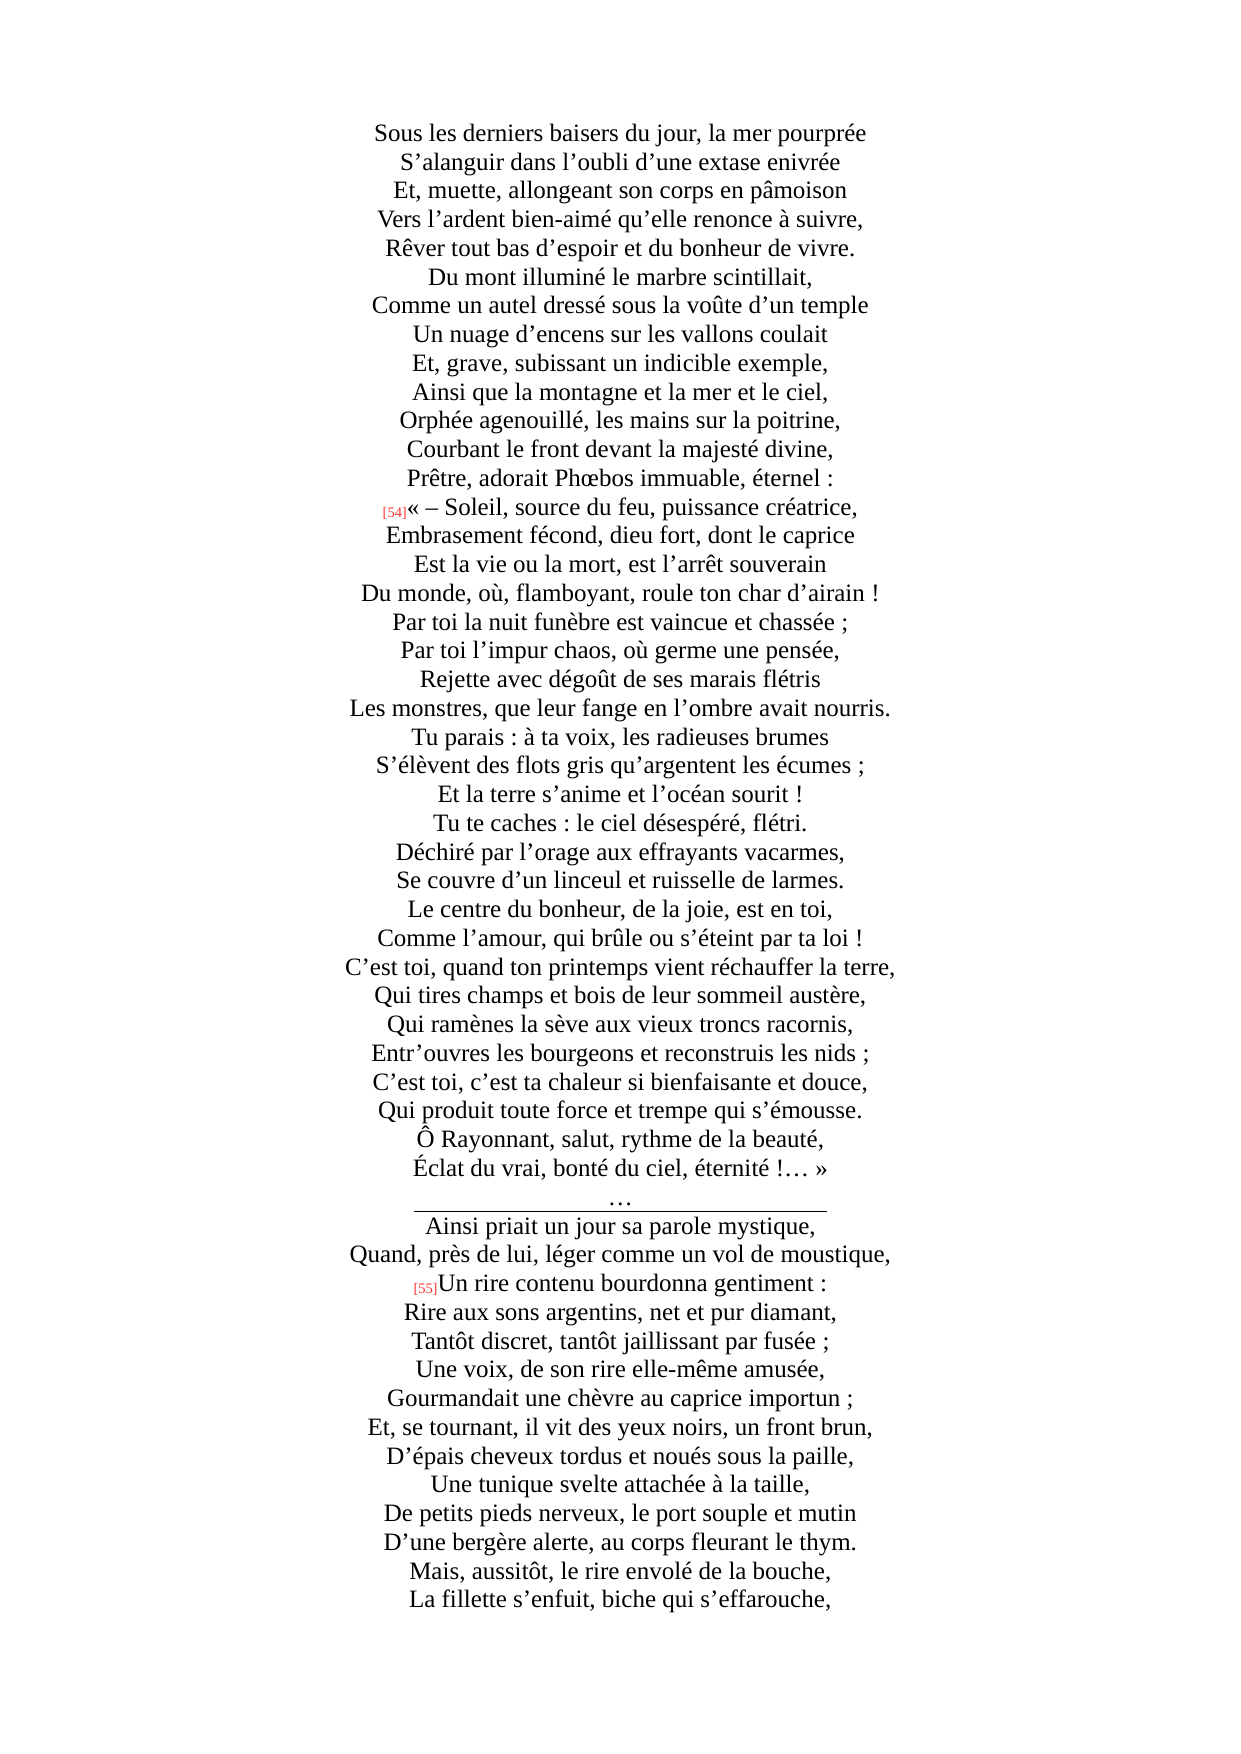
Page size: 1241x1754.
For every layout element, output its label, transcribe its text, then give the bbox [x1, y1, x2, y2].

text Rejette avec dégoût de ses marais flétris [118, 664, 1122, 693]
text S’élèvent des flots gris qu’argentent les écumes ; [118, 751, 1122, 779]
text Tu te caches : le ciel désespéré, flétri. [118, 808, 1122, 837]
text Mais, aussitôt, le rire envolé de la bouche, [118, 1556, 1122, 1584]
text Une voix, de son rire elle-même amusée, [118, 1354, 1122, 1383]
text Par toi la nuit funèbre est vaincue et chassée ; [118, 607, 1122, 636]
text [54]« – Soleil, source du feu, puissance créatrice, [118, 492, 1122, 521]
text Embrasement fécond, dieu fort, dont le caprice [118, 521, 1122, 549]
text Qui tires champs et bois de leur sommeil austère, [118, 981, 1122, 1009]
text Sous les derniers baisers du jour, la mer pourprée [118, 118, 1122, 147]
text Éclat du vrai, bonté du ciel, éternité !… » [118, 1153, 1122, 1182]
text Qui ramènes la sève aux vieux troncs racornis, [118, 1009, 1122, 1038]
text Vers l’ardent bien-aimé qu’elle renonce à suivre, [118, 204, 1122, 233]
text D’épais cheveux tordus et noués sous la paille, [118, 1441, 1122, 1469]
text Déchiré par l’orage aux effrayants vacarmes, [118, 837, 1122, 866]
text Ô Rayonnant, salut, rythme de la beauté, [118, 1124, 1122, 1153]
text … [413, 1182, 827, 1211]
text Quand, près de lui, léger comme un vol de moustique, [118, 1239, 1122, 1268]
text [55]Un rire contenu bourdonna gentiment : [118, 1268, 1122, 1297]
text Orphée agenouillé, les mains sur la poitrine, [118, 406, 1122, 434]
text S’alanguir dans l’oubli d’une extase enivrée [118, 147, 1122, 176]
text Courbant le front devant la majesté divine, [118, 434, 1122, 463]
text Ainsi priait un jour sa parole mystique, [118, 1211, 1122, 1239]
text Prêtre, adorait Phœbos immuable, éternel : [118, 463, 1122, 492]
text De petits pieds nerveux, le port souple et mutin [118, 1498, 1122, 1527]
text Du monde, où, flamboyant, roule ton char d’airain ! [118, 578, 1122, 607]
text Comme un autel dressé sous la voûte d’un temple [118, 291, 1122, 319]
text C’est toi, quand ton printemps vient réchauffer la terre, [118, 952, 1122, 981]
text Une tunique svelte attachée à la taille, [118, 1469, 1122, 1498]
text Rire aux sons argentins, net et pur diamant, [118, 1297, 1122, 1326]
text Rêver tout bas d’espoir et du bonheur de vivre. [118, 233, 1122, 262]
text Qui produit toute force et trempe qui s’émousse. [118, 1096, 1122, 1124]
text Gourmandait une chèvre au caprice importun ; [118, 1383, 1122, 1412]
text Et, muette, allongeant son corps en pâmoison [118, 176, 1122, 204]
text Les monstres, que leur fange en l’ombre avait nourris. [118, 693, 1122, 722]
text Le centre du bonheur, de la joie, est en toi, [118, 894, 1122, 923]
text Par toi l’impur chaos, où germe une pensée, [118, 636, 1122, 664]
text D’une bergère alerte, au corps fleurant le thym. [118, 1527, 1122, 1556]
text Et la terre s’anime et l’océan sourit ! [118, 779, 1122, 808]
text Un nuage d’encens sur les vallons coulait [118, 319, 1122, 348]
text Tu parais : à ta voix, les radieuses brumes [118, 722, 1122, 751]
text Entr’ouvres les bourgeons et reconstruis les nids ; [118, 1038, 1122, 1067]
text Comme l’amour, qui brûle ou s’éteint par ta loi ! [118, 923, 1122, 952]
text La fillette s’enfuit, biche qui s’effarouche, [118, 1584, 1122, 1613]
text Tantôt discret, tantôt jaillissant par fusée ; [118, 1326, 1122, 1354]
text C’est toi, c’est ta chaleur si bienfaisante et douce, [118, 1067, 1122, 1096]
text Est la vie ou la mort, est l’arrêt souverain [118, 549, 1122, 578]
text Se couvre d’un linceul et ruisselle de larmes. [118, 866, 1122, 894]
text Et, grave, subissant un indicible exemple, [118, 348, 1122, 377]
text Ainsi que la montagne et la mer et le ciel, [118, 377, 1122, 406]
text Et, se tournant, il vit des yeux noirs, un front brun, [118, 1412, 1122, 1441]
text Du mont illuminé le marbre scintillait, [118, 262, 1122, 291]
